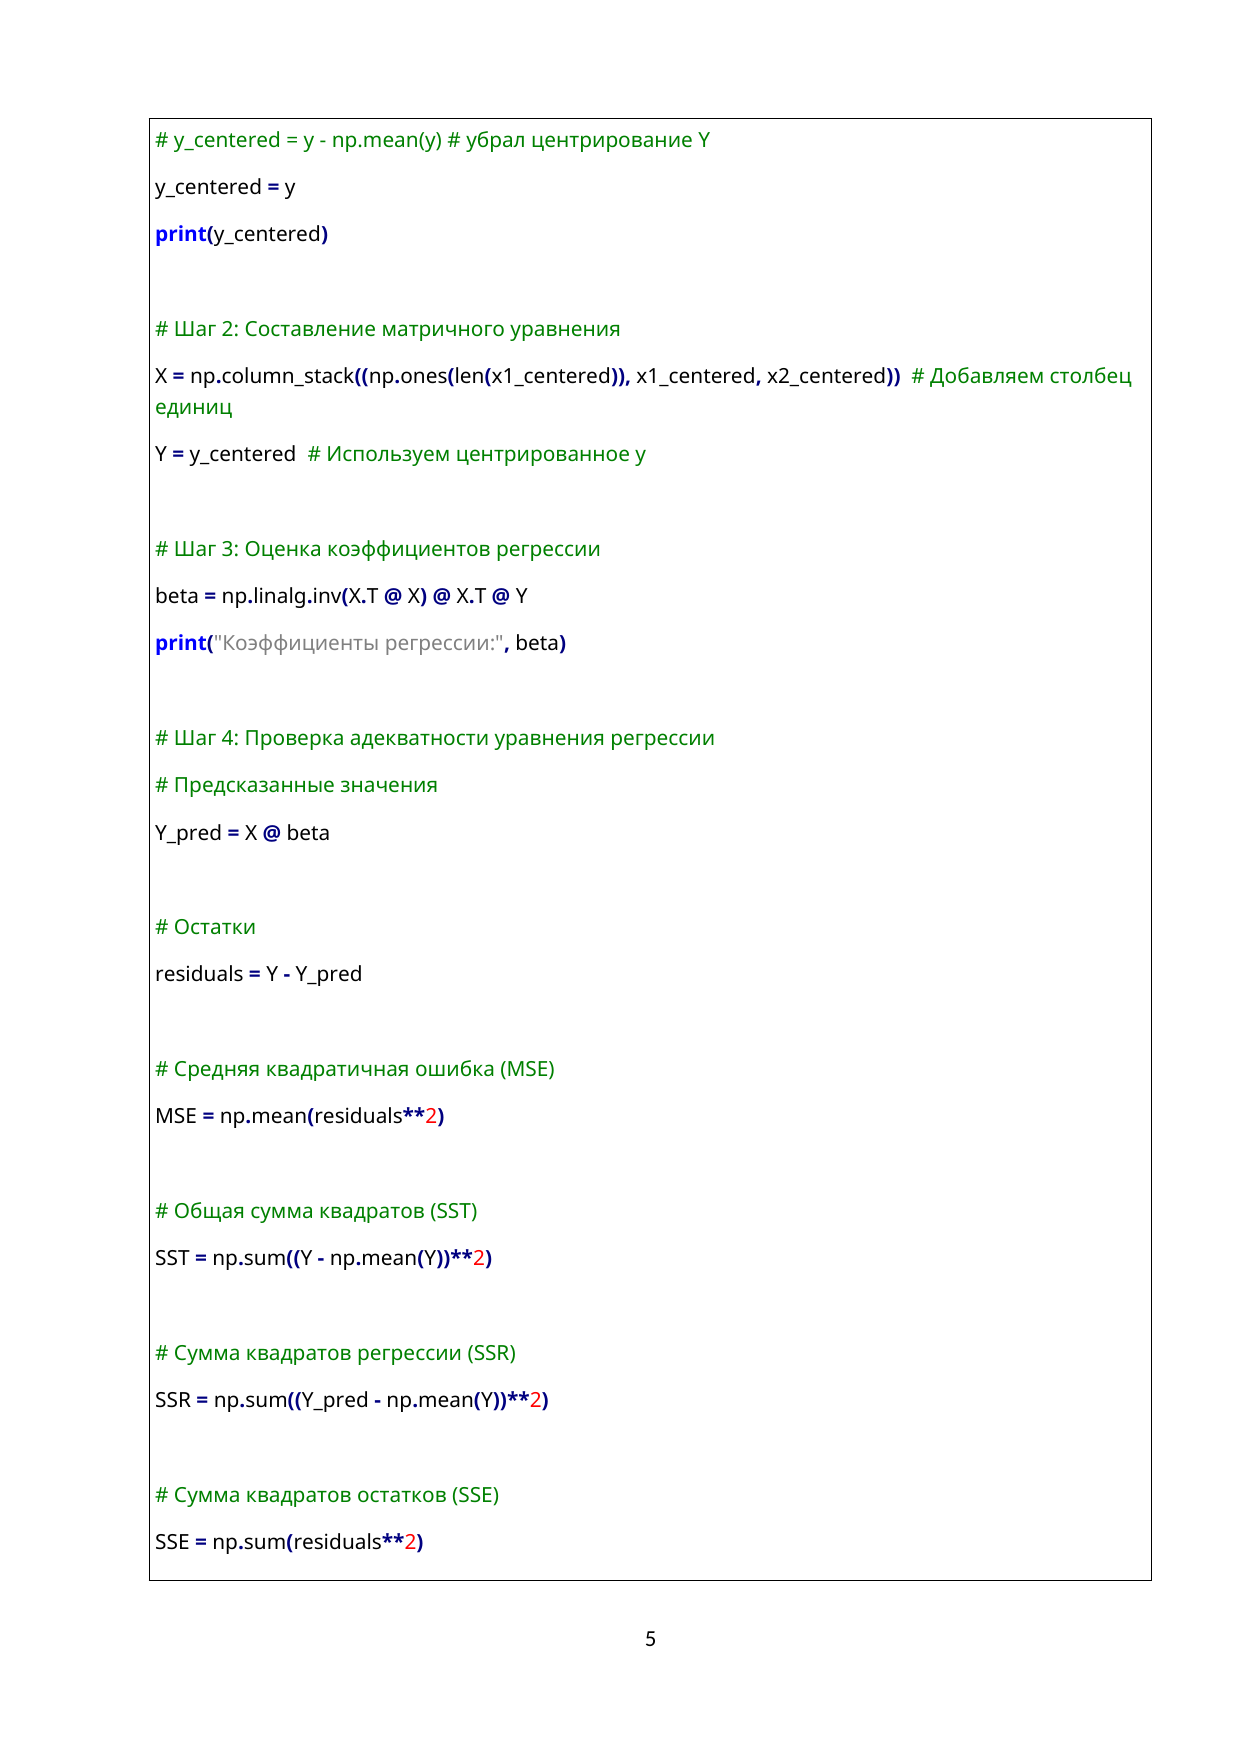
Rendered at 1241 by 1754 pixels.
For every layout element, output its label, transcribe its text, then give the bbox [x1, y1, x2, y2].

table_header # y_centered = y - np.mean(y) # убрал центрирование Y y_centered = y print(y_centered) # Шаг 2: Составление матричного уравнения X = np.column_stack((np.ones(len(x1_centered)), x1_centered, x2_centered)) # Добавляем столбец единиц Y = y_centered # Используем центрированное y # Шаг 3: Оценка коэффициентов регрессии beta = np.linalg.inv(X.T @ X) @ X.T @ Y print("Коэффициенты регрессии:", beta) # Шаг 4: Проверка адекватности уравнения регрессии # Предсказанные значения Y_pred = X @ beta # Остатки residuals = Y - Y_pred # Средняя квадратичная ошибка (MSE) MSE = np.mean(residuals**2) # Общая сумма квадратов (SST) SST = np.sum((Y - np.mean(Y))**2) # Сумма квадратов регрессии (SSR) SSR = np.sum((Y_pred - np.mean(Y))**2) # Сумма квадратов остатков (SSE) SSE = np.sum(residuals**2) [150, 119, 1151, 1580]
